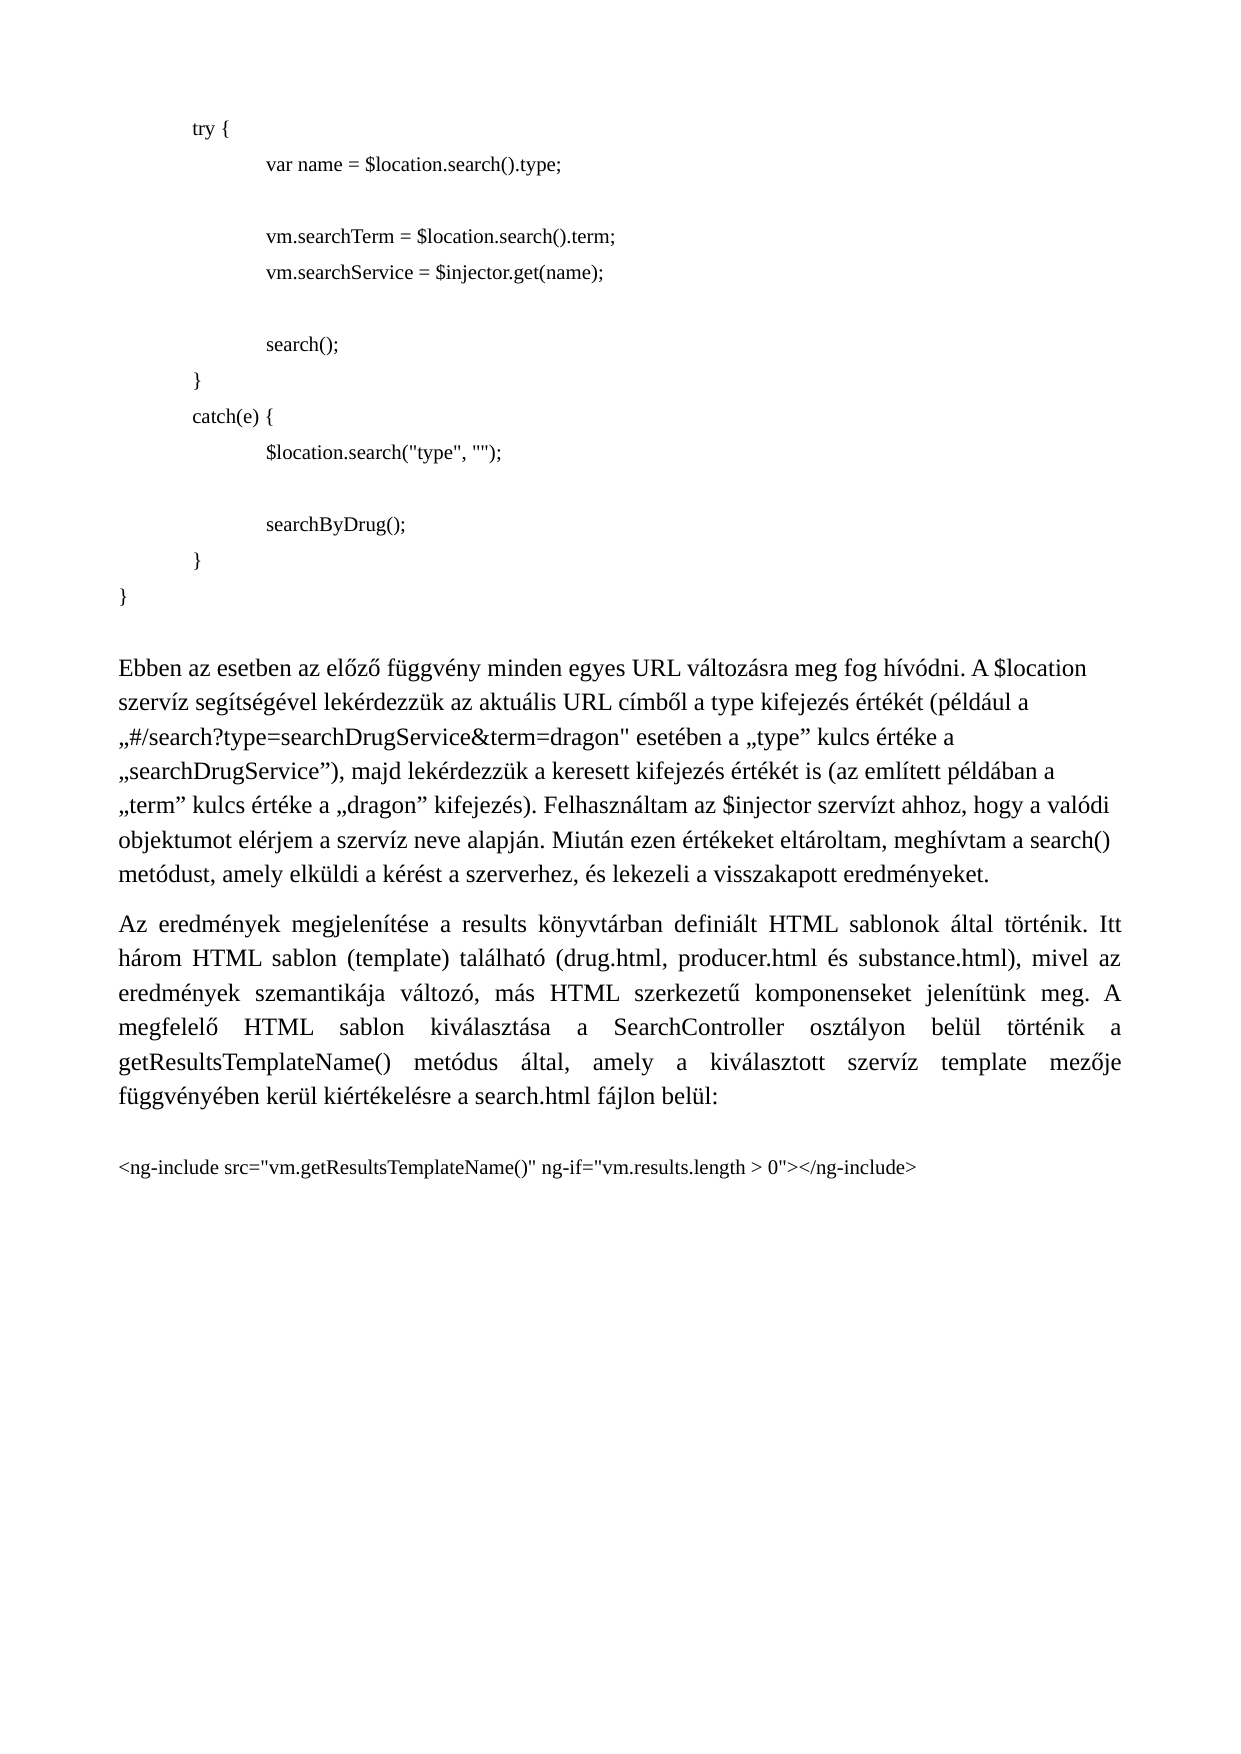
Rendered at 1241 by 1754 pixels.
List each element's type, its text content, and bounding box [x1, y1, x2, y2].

title Az eredmények megjelenítése a results könyvtárban definiált HTML sablonok által történik. Itt három HTML sablon (template) található (drug.html, producer.html és substance.html), mivel az eredmények szemantikája változó, más HTML szerkezetű komponenseket jelenítünk meg. A megfelelő HTML sablon kiválasztása a SearchController osztályon belül történik a getResultsTemplateName() metódus által, amely a kiválasztott szervíz template mezője függvényében kerül kiértékelésre a search.html fájlon belül: [118, 909, 1122, 1110]
text } [118, 587, 1122, 608]
text } [118, 551, 1122, 572]
title Ebben az esetben az előző függvény minden egyes URL változásra meg fog hívódni. A $location szervíz segítségével lekérdezzük az aktuális URL címből a type kifejezés értékét (például a „#/search?type=searchDrugService&term=dragon" esetében a „type” kulcs értéke a „searchDrugService”), majd lekérdezzük a keresett kifejezés értékét is (az említett példában a „term” kulcs értéke a „dragon” kifejezés). Felhasználtam az $injector szervízt ahhoz, hogy a valódi objektumot elérjem a szervíz neve alapján. Miután ezen értékeket eltároltam, meghívtam a search() metódust, amely elküldi a kérést a szerverhez, és lekezeli a visszakapott eredményeket. [118, 653, 1122, 888]
text } [118, 370, 1122, 391]
text $location.search("type", ""); [118, 442, 1122, 463]
text searchByDrug(); [118, 514, 1122, 536]
text search(); [118, 334, 1122, 355]
text vm.searchService = $injector.get(name); [118, 262, 1122, 283]
text try { [118, 118, 1122, 139]
text vm.searchTerm = $location.search().term; [118, 226, 1122, 247]
text catch(e) { [118, 406, 1122, 427]
text <ng-include src="vm.getResultsTemplateName()" ng-if="vm.results.length > 0"></ng-include> [118, 1146, 1122, 1182]
text var name = $location.search().type; [118, 154, 1122, 175]
